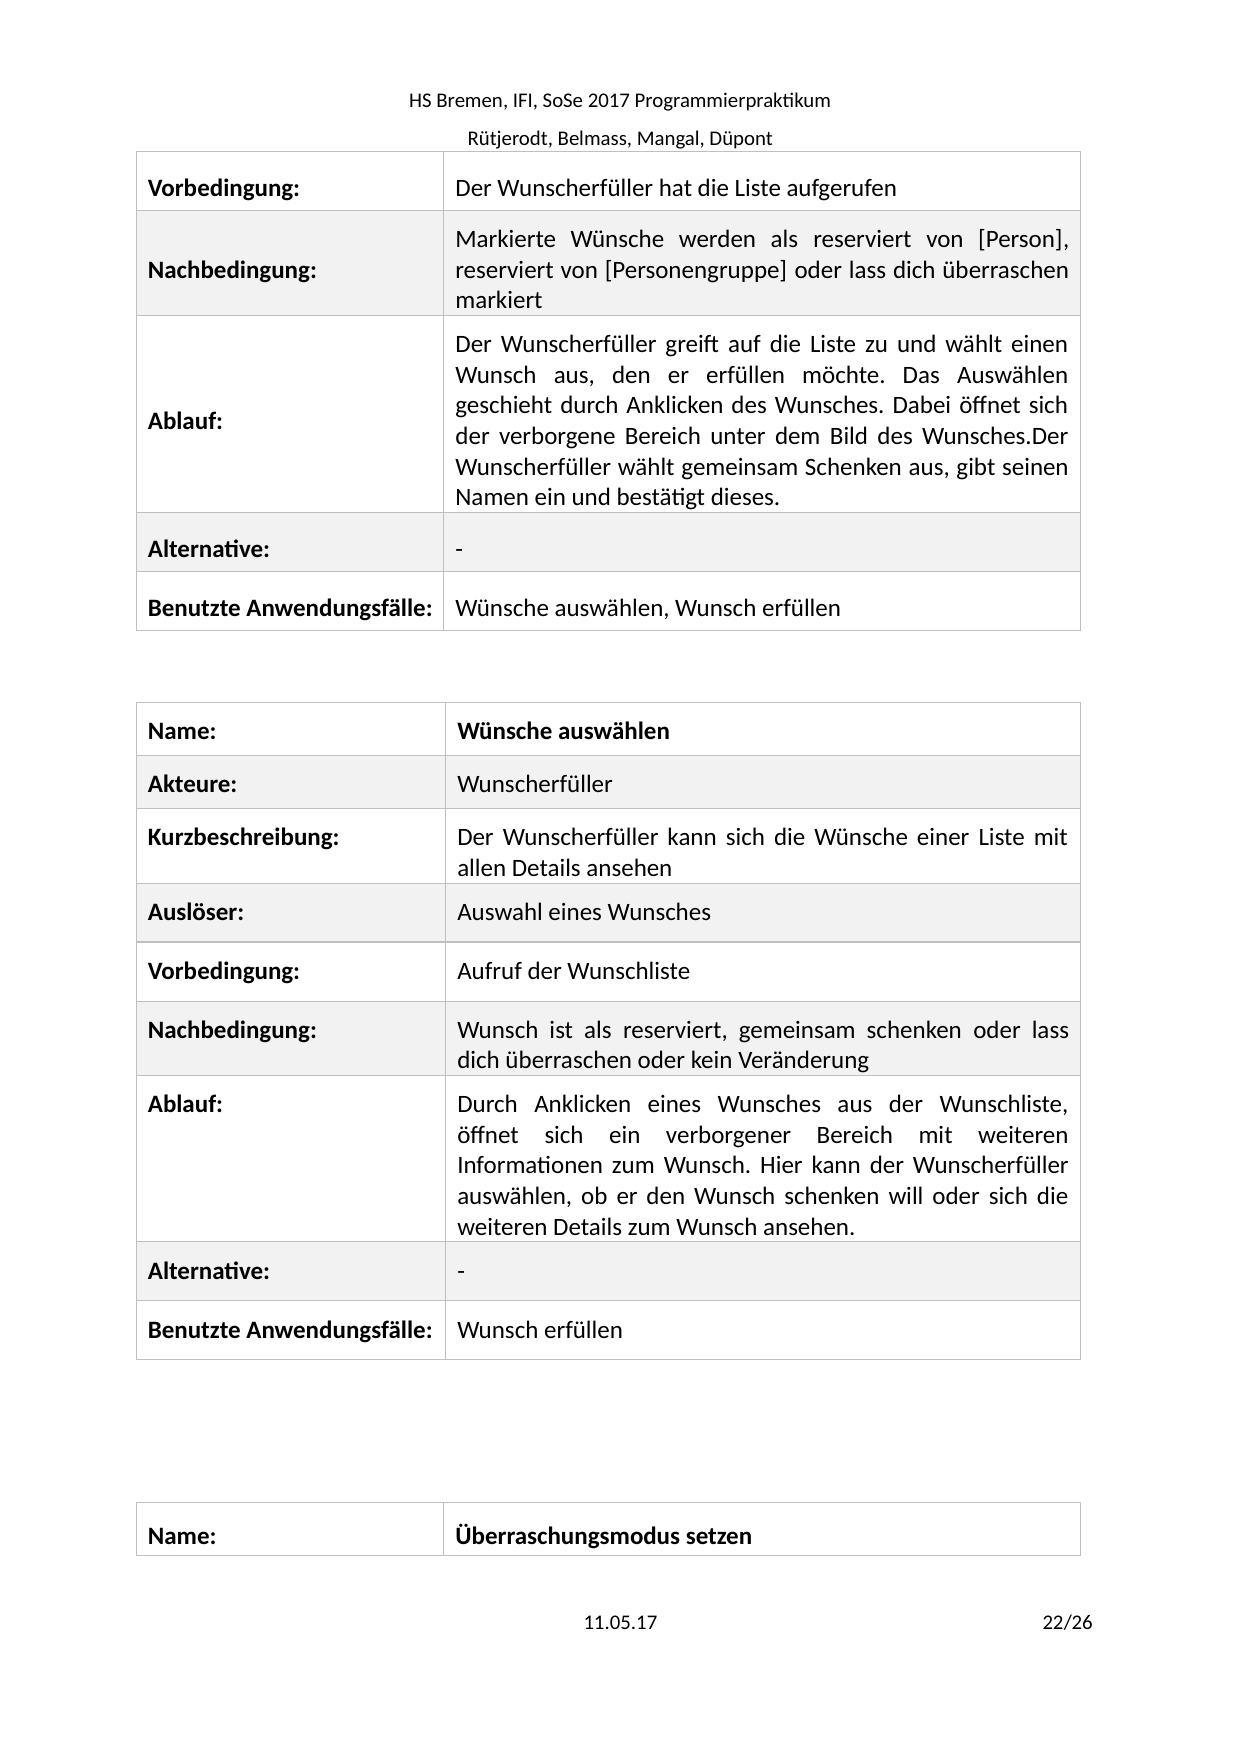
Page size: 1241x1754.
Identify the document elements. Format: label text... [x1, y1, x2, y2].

table_cell Vorbedingung: [137, 943, 445, 1001]
table_cell Nachbedingung: [137, 1002, 445, 1075]
table_cell Wunsch erfüllen [446, 1301, 1080, 1359]
table_cell Ablauf: [137, 316, 443, 512]
table_cell Wunsch ist als reserviert, gemeinsam schenken oder lass dich überraschen oder kein Veränderung [446, 1002, 1080, 1075]
table_cell Kurzbeschreibung: [137, 809, 445, 882]
table_cell Markierte Wünsche werden als reserviert von [Person], reserviert von [Personengruppe] oder lass dich überraschen markiert [444, 211, 1080, 315]
table_header Wünsche auswählen [446, 703, 1080, 755]
table_cell Auswahl eines Wunsches [446, 884, 1080, 941]
table_cell Benutzte Anwendungsfälle: [137, 1301, 445, 1359]
table_cell Alternative: [137, 513, 443, 571]
table_cell Vorbedingung: [137, 152, 443, 210]
table_cell Wunscherfüller [446, 756, 1080, 808]
table_cell Auslöser: [137, 884, 445, 941]
table_cell Wünsche auswählen, Wunsch erfüllen [444, 572, 1080, 630]
table_cell Der Wunscherfüller hat die Liste aufgerufen [444, 152, 1080, 210]
table_cell Akteure: [137, 756, 445, 808]
table_cell Benutzte Anwendungsfälle: [137, 572, 443, 630]
table_cell - [446, 1242, 1080, 1300]
table_cell Alternative: [137, 1242, 445, 1300]
table_cell Der Wunscherfüller greift auf die Liste zu und wählt einen Wunsch aus, den er erfüllen möchte. Das Auswählen geschieht durch Anklicken des Wunsches. Dabei öffnet sich der verborgene Bereich unter dem Bild des Wunsches.Der Wunscherfüller wählt gemeinsam Schenken aus, gibt seinen Namen ein und bestätigt dieses. [444, 316, 1080, 512]
table_cell Der Wunscherfüller kann sich die Wünsche einer Liste mit allen Details ansehen [446, 809, 1080, 882]
table_header Überraschungsmodus setzen [444, 1503, 1080, 1555]
table_cell Ablauf: [137, 1076, 445, 1241]
table_header Name: [137, 1503, 443, 1555]
table_header Name: [137, 703, 445, 755]
table_cell Durch Anklicken eines Wunsches aus der Wunschliste, öffnet sich ein verborgener Bereich mit weiteren Informationen zum Wunsch. Hier kann der Wunscherfüller auswählen, ob er den Wunsch schenken will oder sich die weiteren Details zum Wunsch ansehen. [446, 1076, 1080, 1241]
table_cell Aufruf der Wunschliste [446, 943, 1080, 1001]
table_cell Nachbedingung: [137, 211, 443, 315]
table_cell - [444, 513, 1080, 571]
